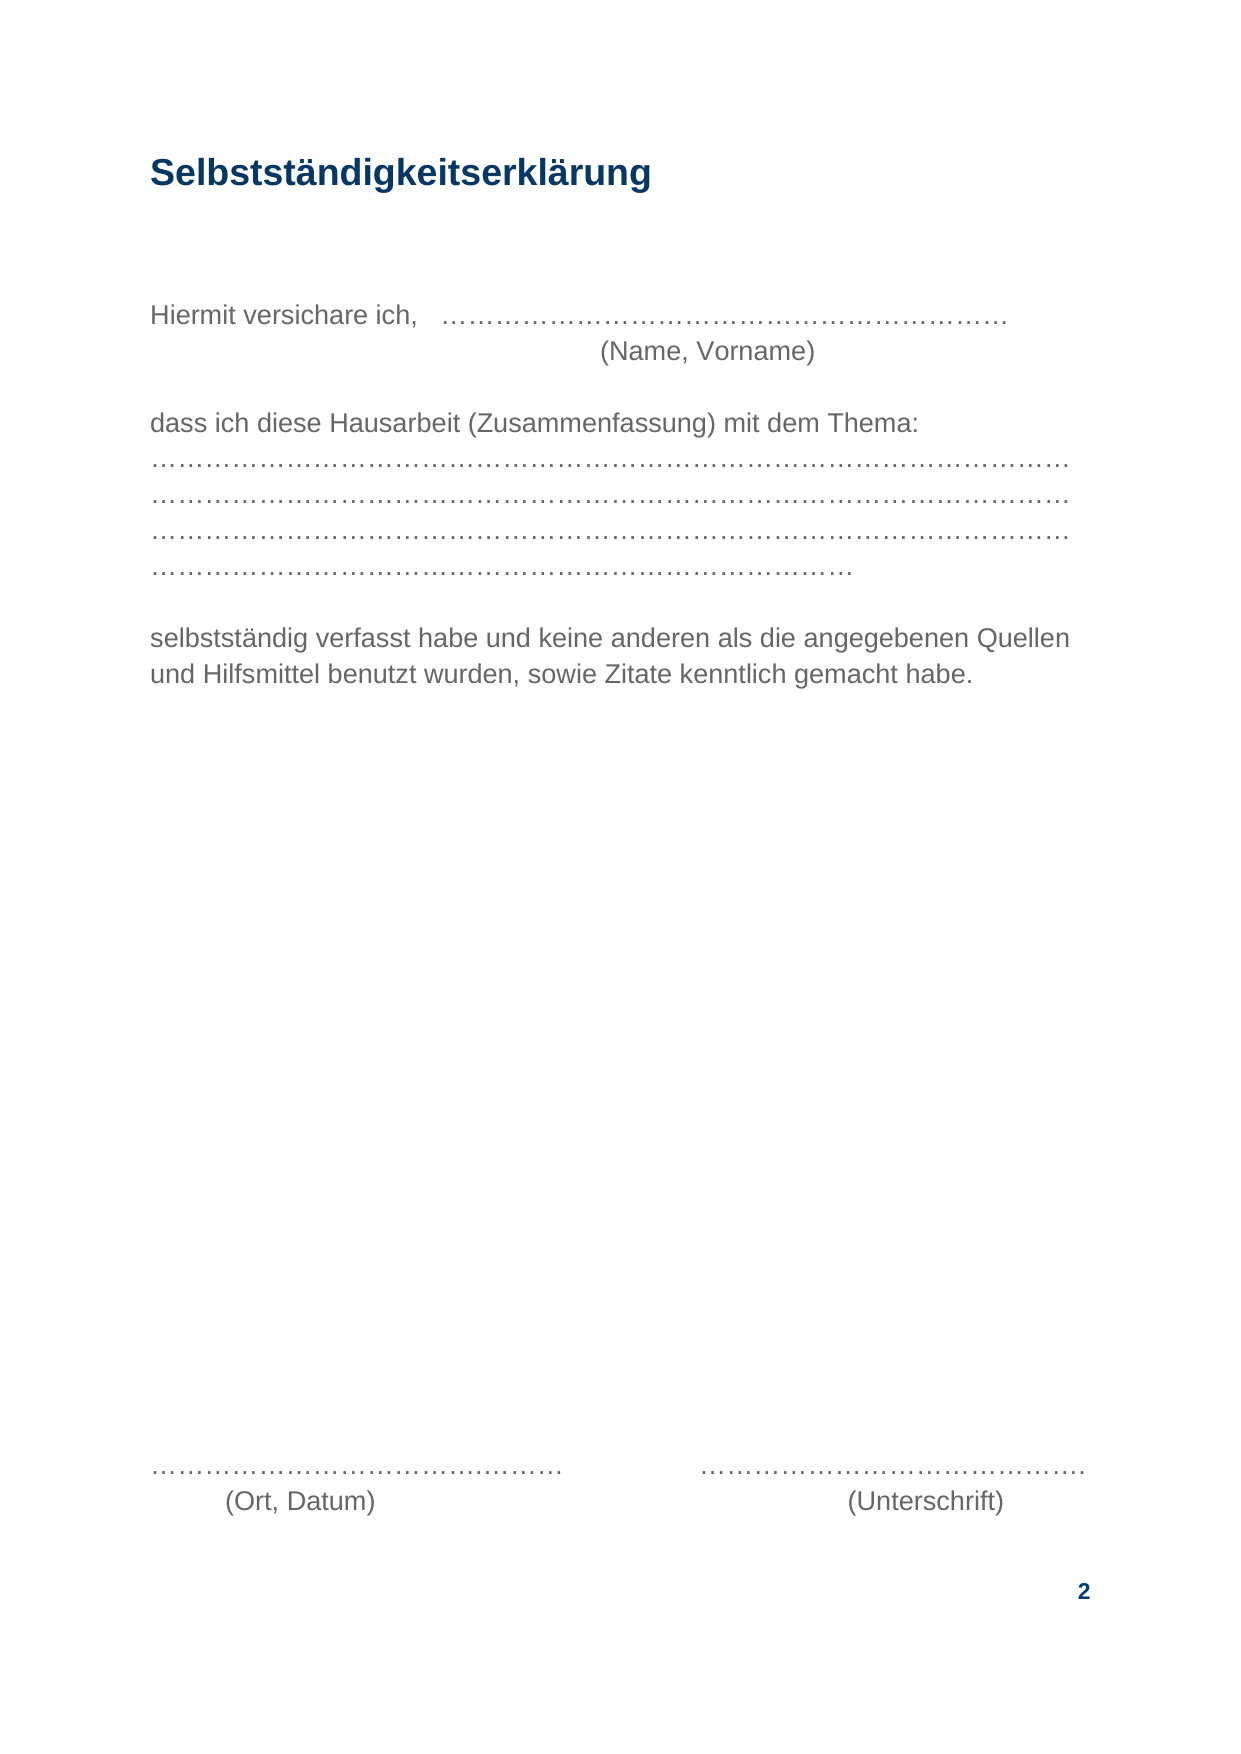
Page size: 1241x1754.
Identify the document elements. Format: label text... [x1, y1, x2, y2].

text (Name, Vorname) [150, 335, 1090, 366]
text Selbstständigkeitserklärung [150, 150, 1090, 193]
text …………………………………………………………………………………………………………………………………………………………………………………………………………………………………………………………………………………………………………………………………………………… [150, 442, 1090, 582]
text ……………………………….……… ……………………………………. (Ort, Datum) (Unterschrift) [150, 1449, 1090, 1516]
text dass ich diese Hausarbeit (Zusammenfassung) mit dem Thema: [150, 407, 1090, 438]
text selbstständig verfasst habe und keine anderen als die angegebenen Quellen und Hilfsmittel benutzt wurden, sowie Zitate kenntlich gemacht habe. [150, 622, 1090, 689]
text Hiermit versichare ich, ……………………………………………………… [150, 299, 1090, 330]
